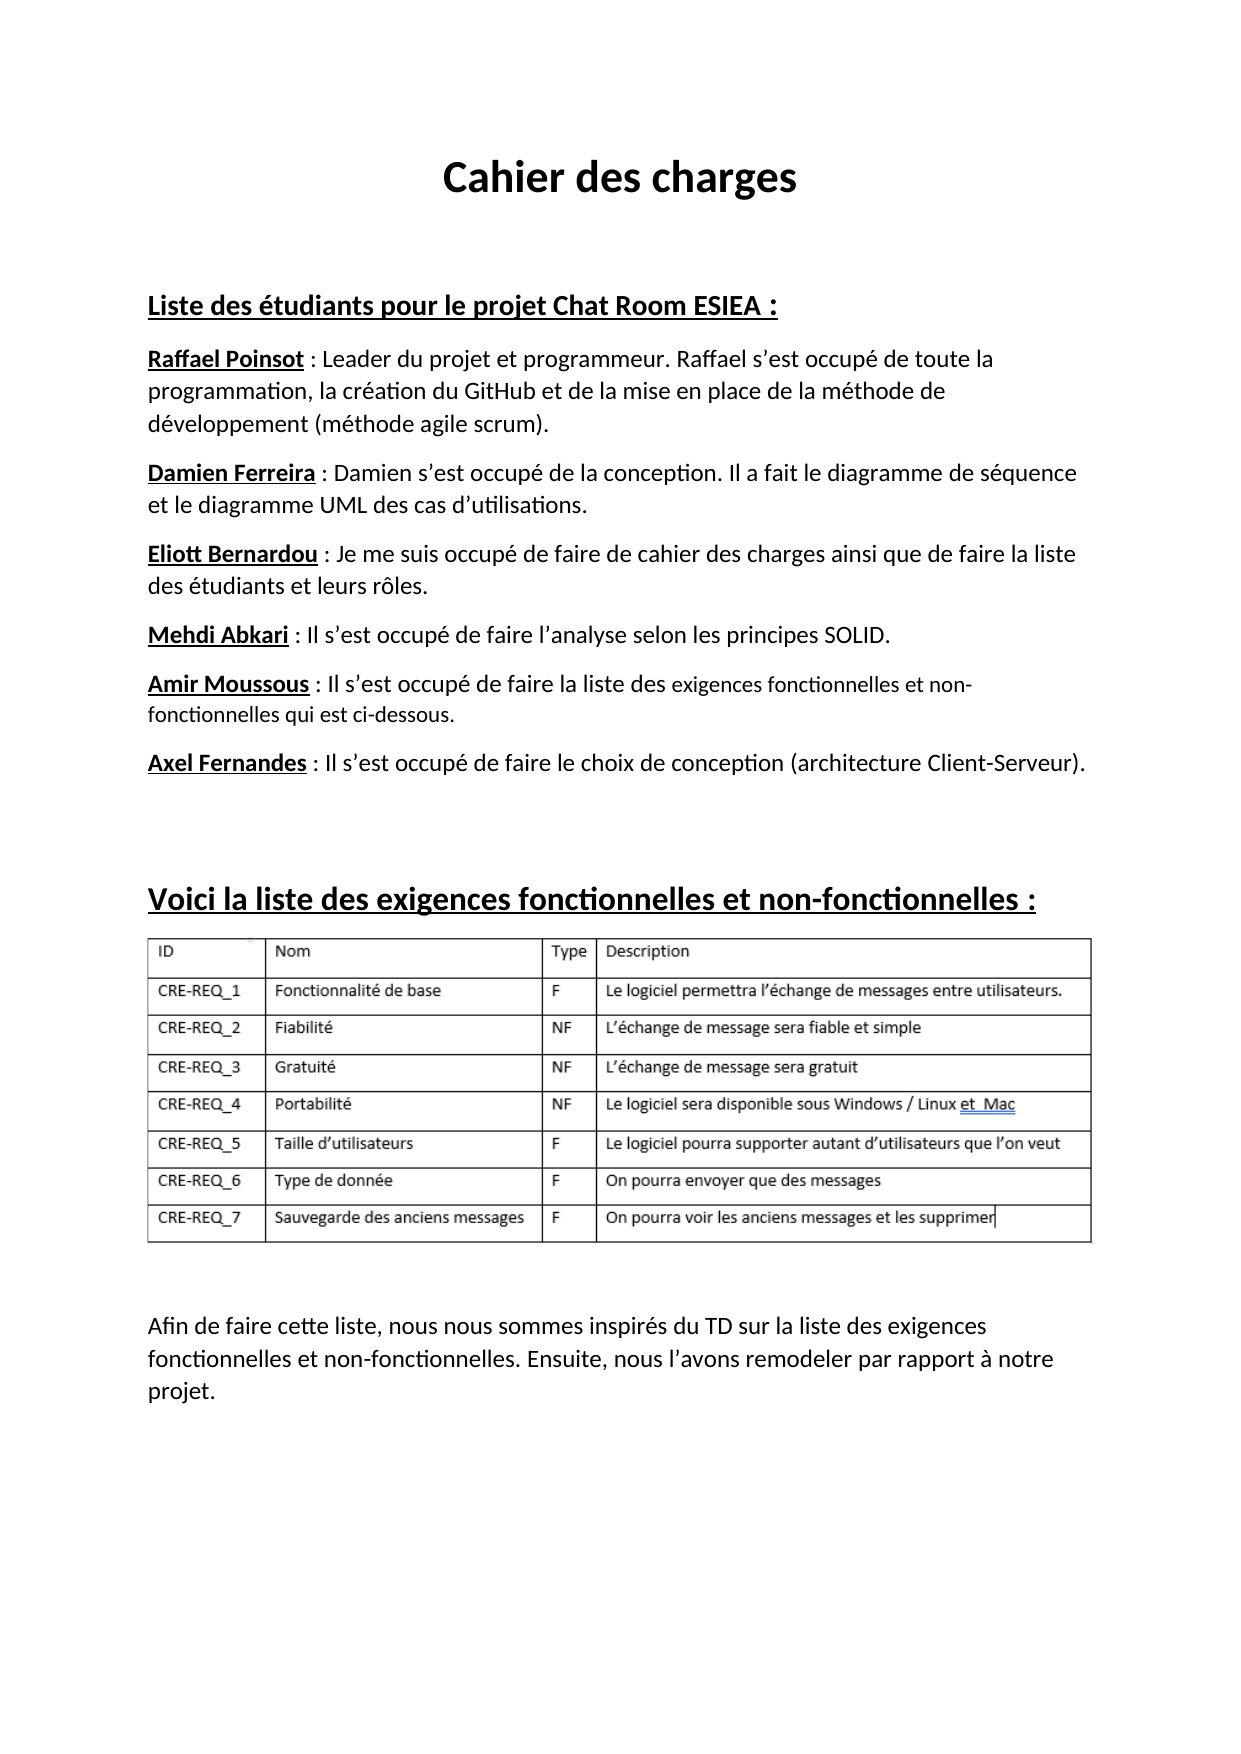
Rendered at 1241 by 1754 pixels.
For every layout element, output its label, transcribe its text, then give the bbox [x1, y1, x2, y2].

text Mehdi Abkari : Il s’est occupé de faire l’analyse selon les principes SOLID. [148, 619, 1093, 650]
text Raffael Poinsot : Leader du projet et programmeur. Raffael s’est occupé de toute la programmation, la création du GitHub et de la mise en place de la méthode de développement (méthode agile scrum). [148, 343, 1093, 438]
text Afin de faire cette liste, nous nous sommes inspirés du TD sur la liste des exigences fonctionnelles et non-fonctionnelles. Ensuite, nous l’avons remodeler par rapport à notre projet. [148, 1311, 1093, 1406]
text Amir Moussous : Il s’est occupé de faire la liste des exigences fonctionnelles et non-fonctionnelles qui est ci-dessous. [148, 668, 1093, 728]
text Damien Ferreira : Damien s’est occupé de la conception. Il a fait le diagramme de séquence et le diagramme UML des cas d’utilisations. [148, 457, 1093, 519]
text Eliott Bernardou : Je me suis occupé de faire de cahier des charges ainsi que de faire la liste des étudiants et leurs rôles. [148, 538, 1093, 601]
text Liste des étudiants pour le projet Chat Room ESIEA : [148, 283, 1093, 324]
text Cahier des charges [148, 148, 1093, 203]
text Axel Fernandes : Il s’est occupé de faire le choix de conception (architecture Client-Serveur). [148, 747, 1093, 777]
text Voici la liste des exigences fonctionnelles et non-fonctionnelles : [148, 844, 1093, 918]
